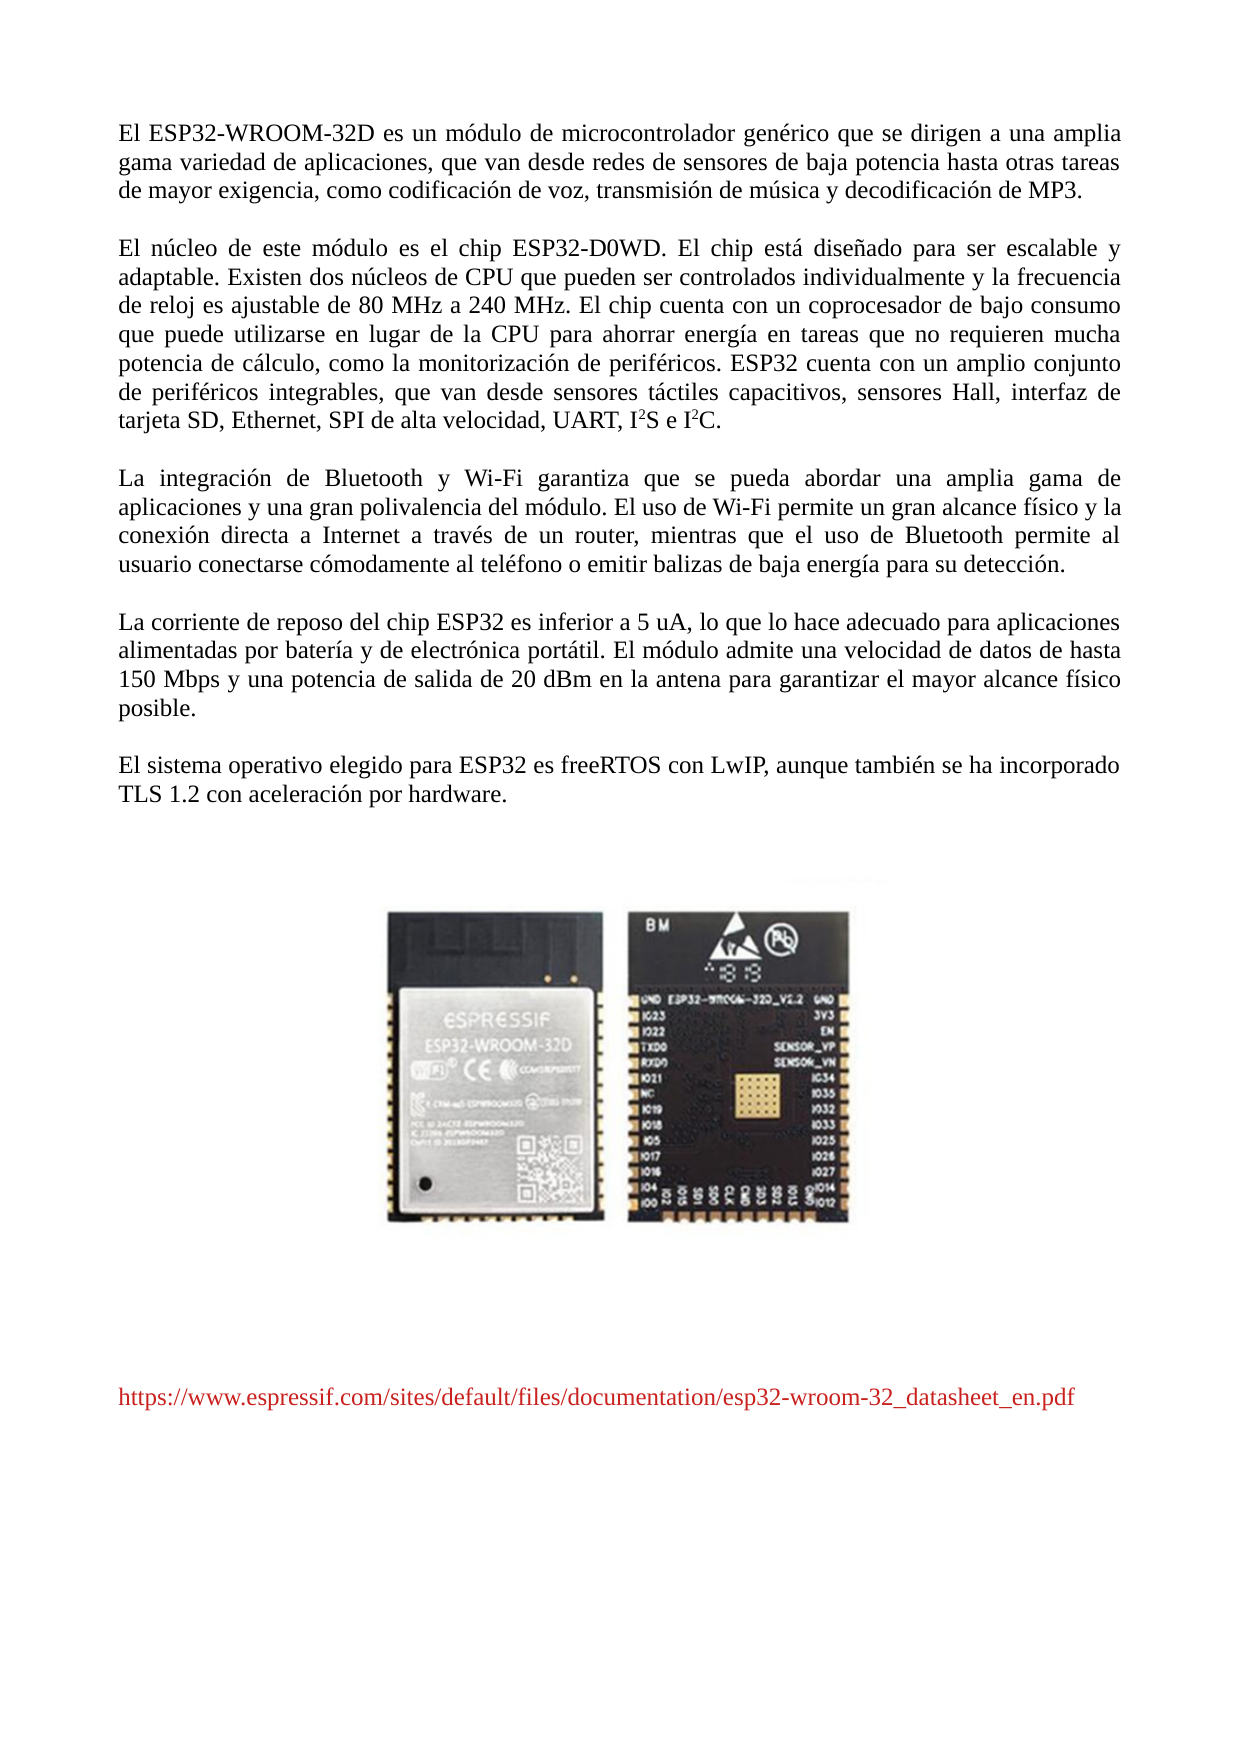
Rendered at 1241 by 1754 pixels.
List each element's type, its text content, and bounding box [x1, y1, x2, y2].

text La integración de Bluetooth y Wi-Fi garantiza que se pueda abordar una amplia gama de aplicaciones y una gran polivalencia del módulo. El uso de Wi-Fi permite un gran alcance físico y la conexión directa a Internet a través de un router, mientras que el uso de Bluetooth permite al usuario conectarse cómodamente al teléfono o emitir balizas de baja energía para su detección. [118, 463, 1122, 578]
text El núcleo de este módulo es el chip ESP32-D0WD. El chip está diseñado para ser escalable y adaptable. Existen dos núcleos de CPU que pueden ser controlados individualmente y la frecuencia de reloj es ajustable de 80 MHz a 240 MHz. El chip cuenta con un coprocesador de bajo consumo que puede utilizarse en lugar de la CPU para ahorrar energía en tareas que no requieren mucha potencia de cálculo, como la monitorización de periféricos. ESP32 cuenta con un amplio conjunto de periféricos integrables, que van desde sensores táctiles capacitivos, sensores Hall, interfaz de tarjeta SD, Ethernet, SPI de alta velocidad, UART, I2S e I2C. [118, 233, 1122, 434]
text El sistema operativo elegido para ESP32 es freeRTOS con LwIP, aunque también se ha incorporado TLS 1.2 con aceleración por hardware. [118, 751, 1122, 808]
picture [349, 842, 891, 1296]
text El ESP32-WROOM-32D es un módulo de microcontrolador genérico que se dirigen a una amplia gama variedad de aplicaciones, que van desde redes de sensores de baja potencia hasta otras tareas de mayor exigencia, como codificación de voz, transmisión de música y decodificación de MP3. [118, 118, 1122, 204]
text La corriente de reposo del chip ESP32 es inferior a 5 uA, lo que lo hace adecuado para aplicaciones alimentadas por batería y de electrónica portátil. El módulo admite una velocidad de datos de hasta 150 Mbps y una potencia de salida de 20 dBm en la antena para garantizar el mayor alcance físico posible. [118, 607, 1122, 722]
text https://www.espressif.com/sites/default/files/documentation/esp32-wroom-32_datasheet_en.pdf [118, 1382, 1122, 1410]
